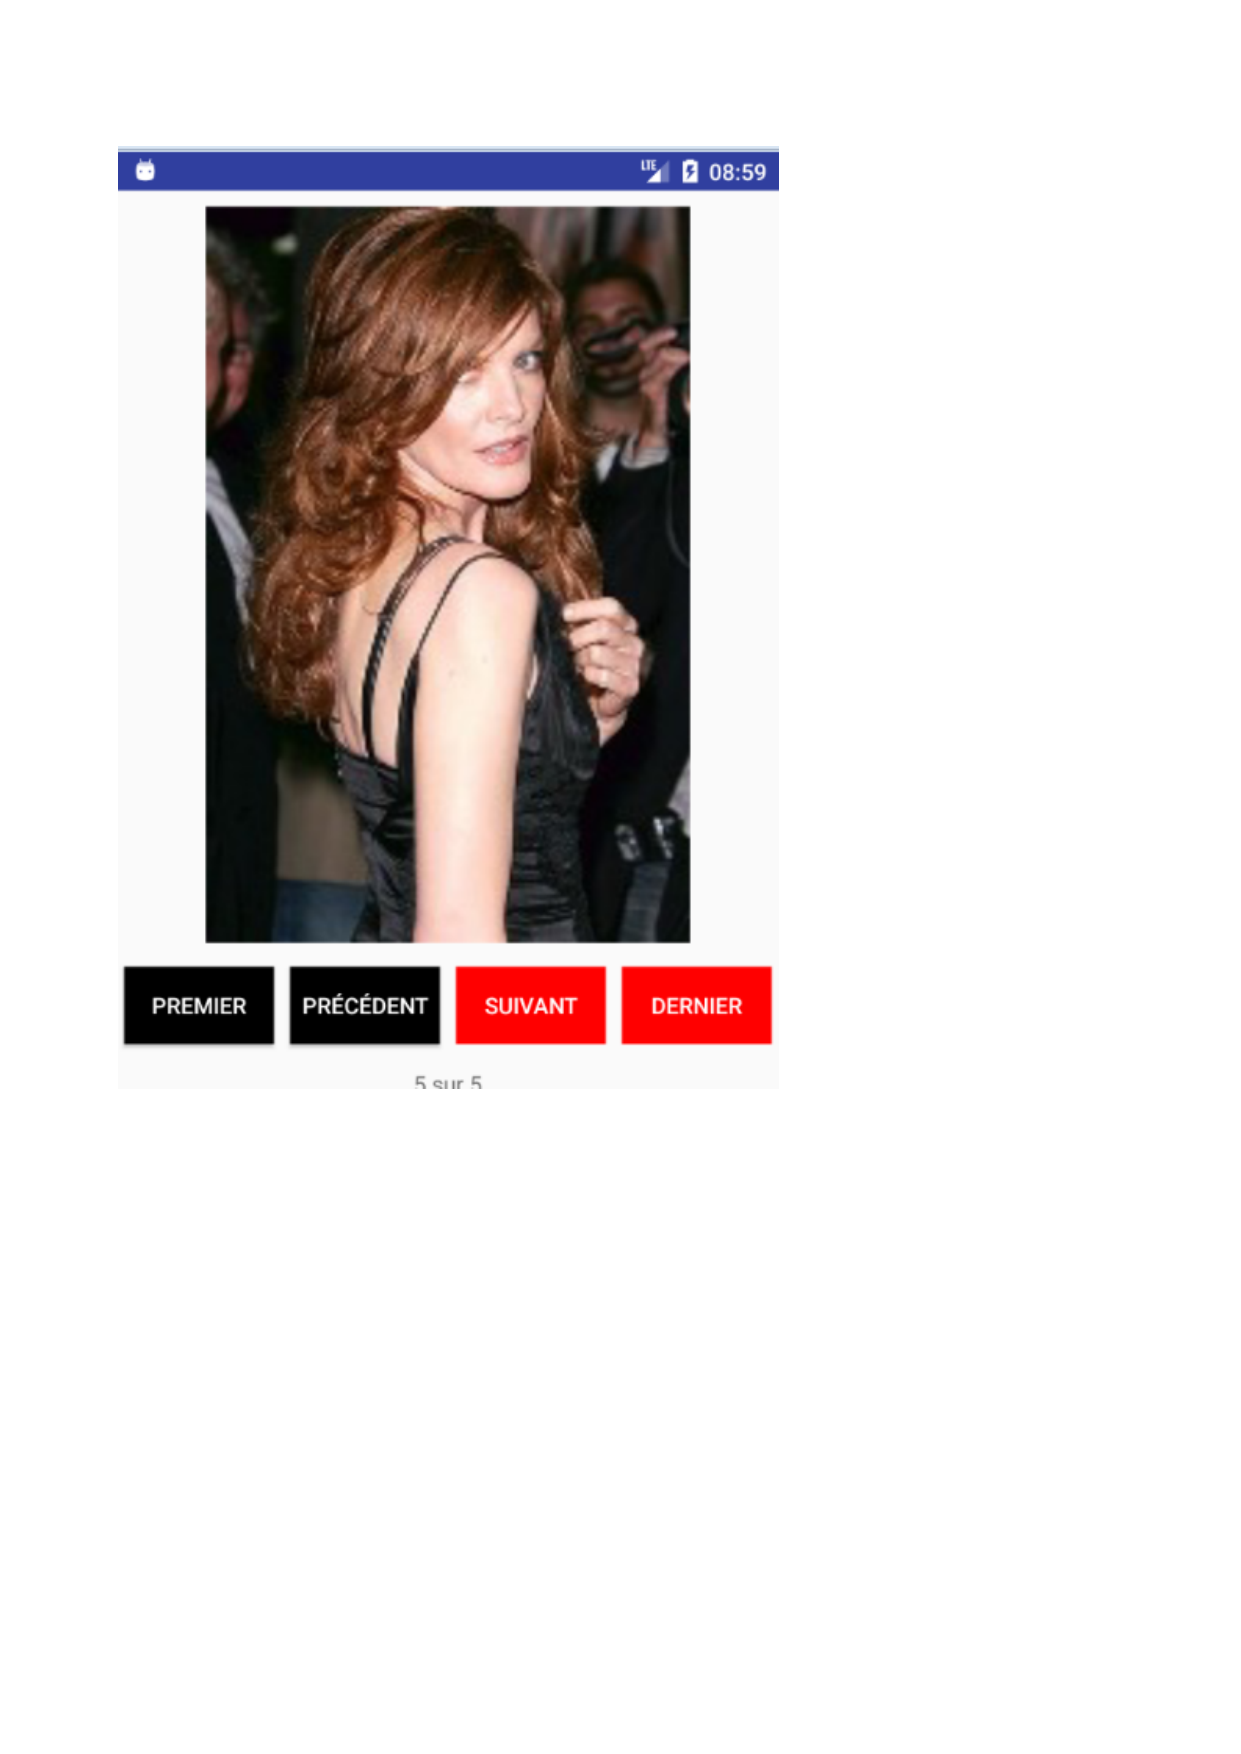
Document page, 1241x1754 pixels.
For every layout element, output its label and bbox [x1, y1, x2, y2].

picture [118, 146, 779, 1089]
